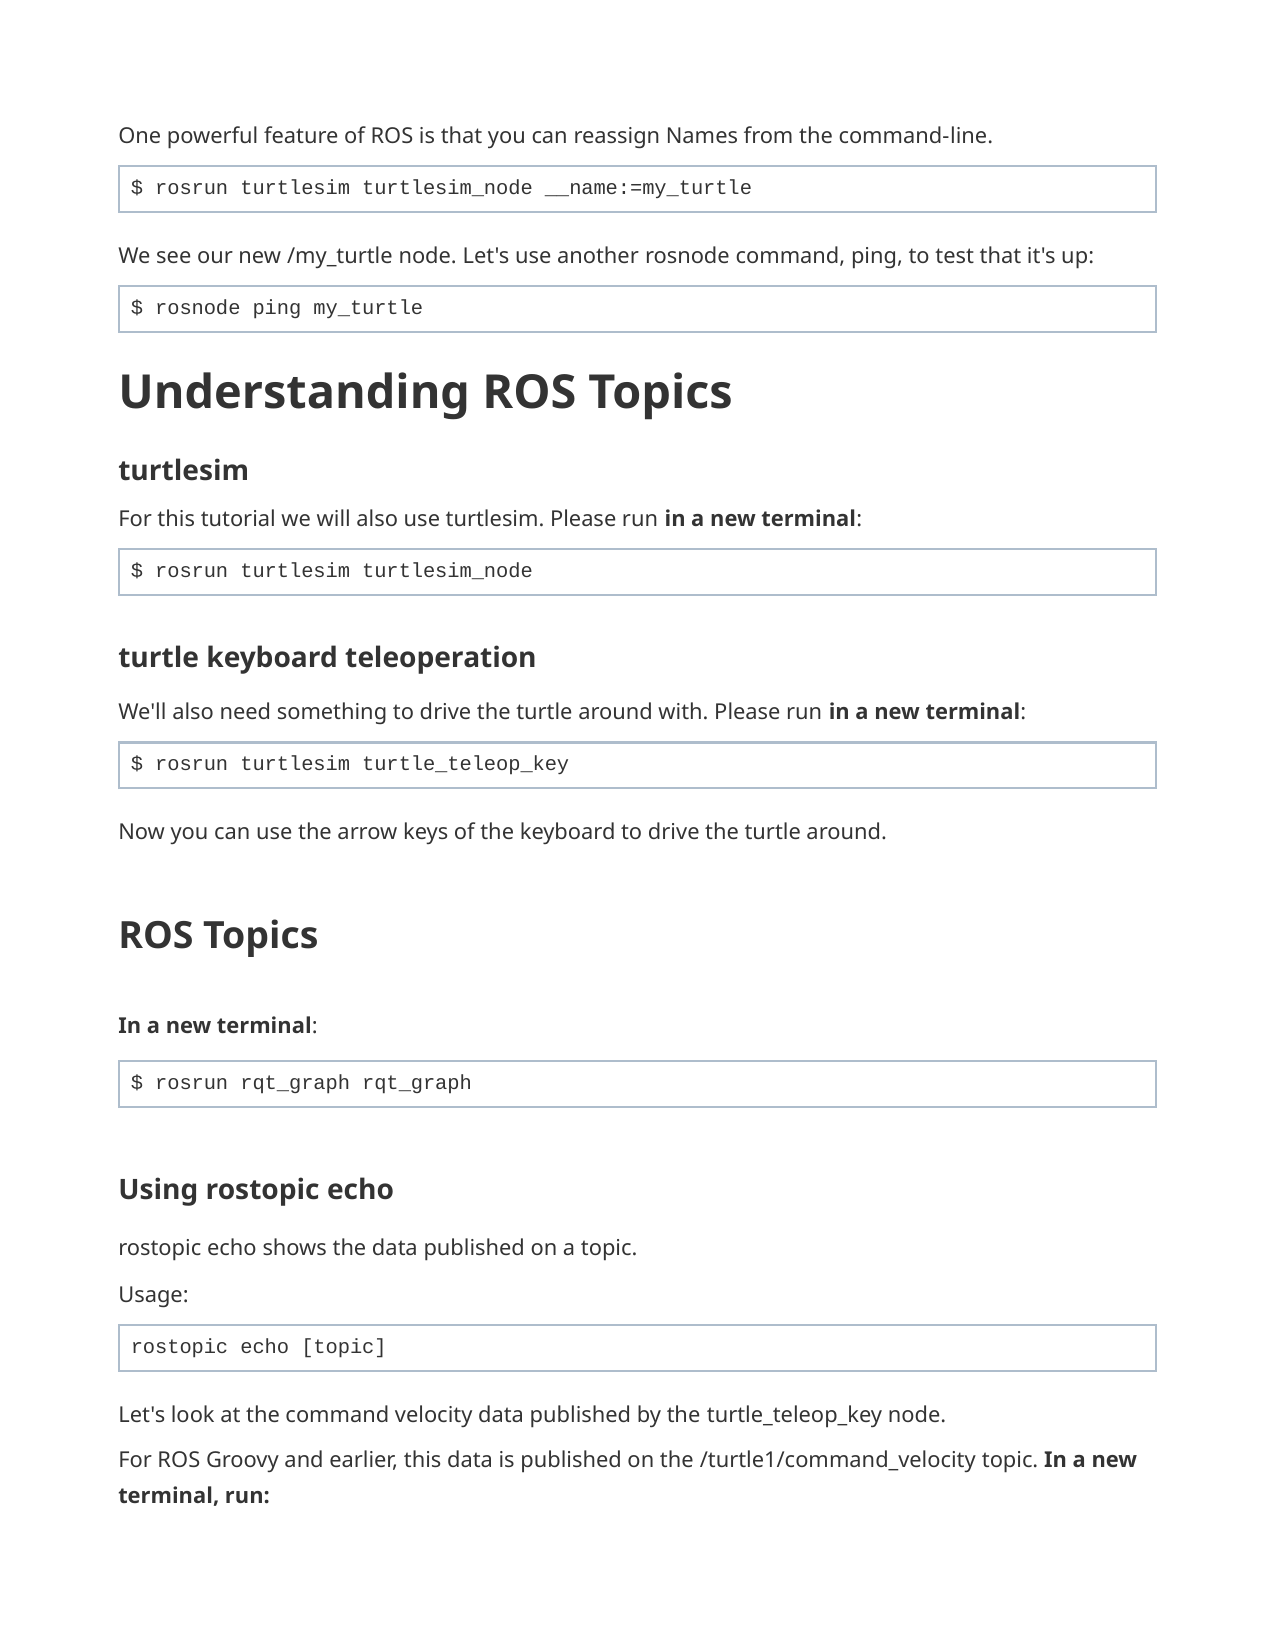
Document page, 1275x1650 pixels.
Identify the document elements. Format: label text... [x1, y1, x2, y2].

text $ rosnode ping my_turtle [120, 287, 1155, 331]
subtitle Understanding ROS Topics [118, 358, 1157, 422]
subtitle turtlesim [118, 450, 1157, 489]
text $ rosrun rqt_graph rqt_graph [120, 1062, 1155, 1106]
text rostopic echo [topic] [120, 1326, 1155, 1370]
text Using rostopic echo [118, 1133, 1157, 1208]
subtitle ROS Topics [118, 908, 1157, 959]
text $ rosrun turtlesim turtle_teleop_key [120, 744, 1155, 787]
text $ rosrun turtlesim turtlesim_node [120, 550, 1155, 594]
text Usage: [118, 1277, 1157, 1308]
text Let's look at the command velocity data published by the turtle_teleop_key node. [118, 1397, 1157, 1428]
text We'll also need something to drive the turtle around with. Please run in a new terminal: [118, 694, 1157, 726]
text rostopic echo shows the data published on a topic. [118, 1230, 1157, 1261]
text Now you can use the arrow keys of the keyboard to drive the turtle around. [118, 815, 1157, 846]
text For this tutorial we will also use turtlesim. Please run in a new terminal: [118, 501, 1157, 532]
text $ rosrun turtlesim turtlesim_node __name:=my_turtle [120, 167, 1155, 211]
subtitle turtle keyboard teleoperation [118, 637, 1157, 675]
text We see our new /my_turtle node. Let's use another rosnode command, ping, to test that it's up: [118, 238, 1157, 269]
text One powerful feature of ROS is that you can reassign Names from the command-line. [118, 118, 1157, 149]
text In a new terminal: [118, 975, 1157, 1039]
text For ROS Groovy and earlier, this data is published on the /turtle1/command_velocity topic. In a new terminal, run: [118, 1444, 1157, 1509]
